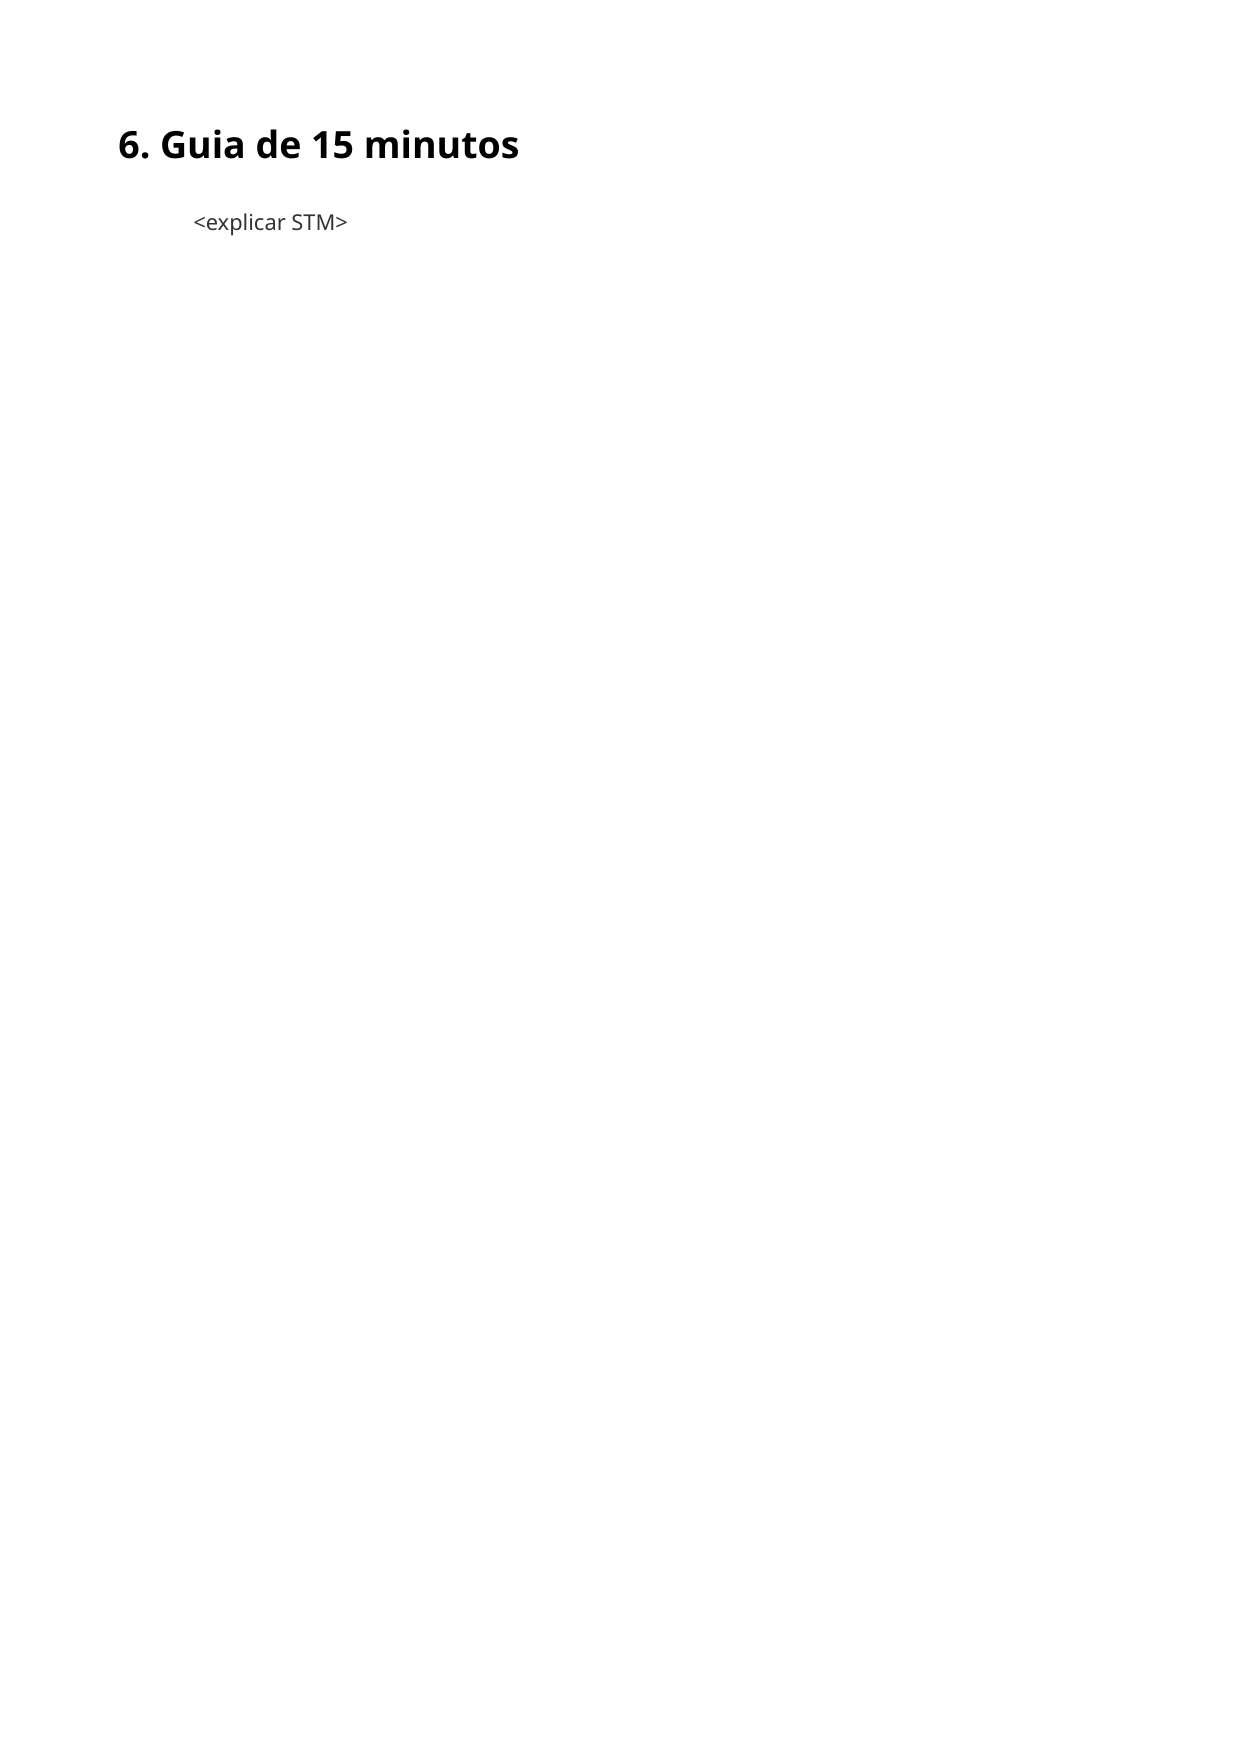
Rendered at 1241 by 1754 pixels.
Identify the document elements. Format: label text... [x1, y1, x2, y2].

text 6. Guia de 15 minutos [118, 118, 1122, 169]
text <explicar STM> [118, 203, 1122, 237]
